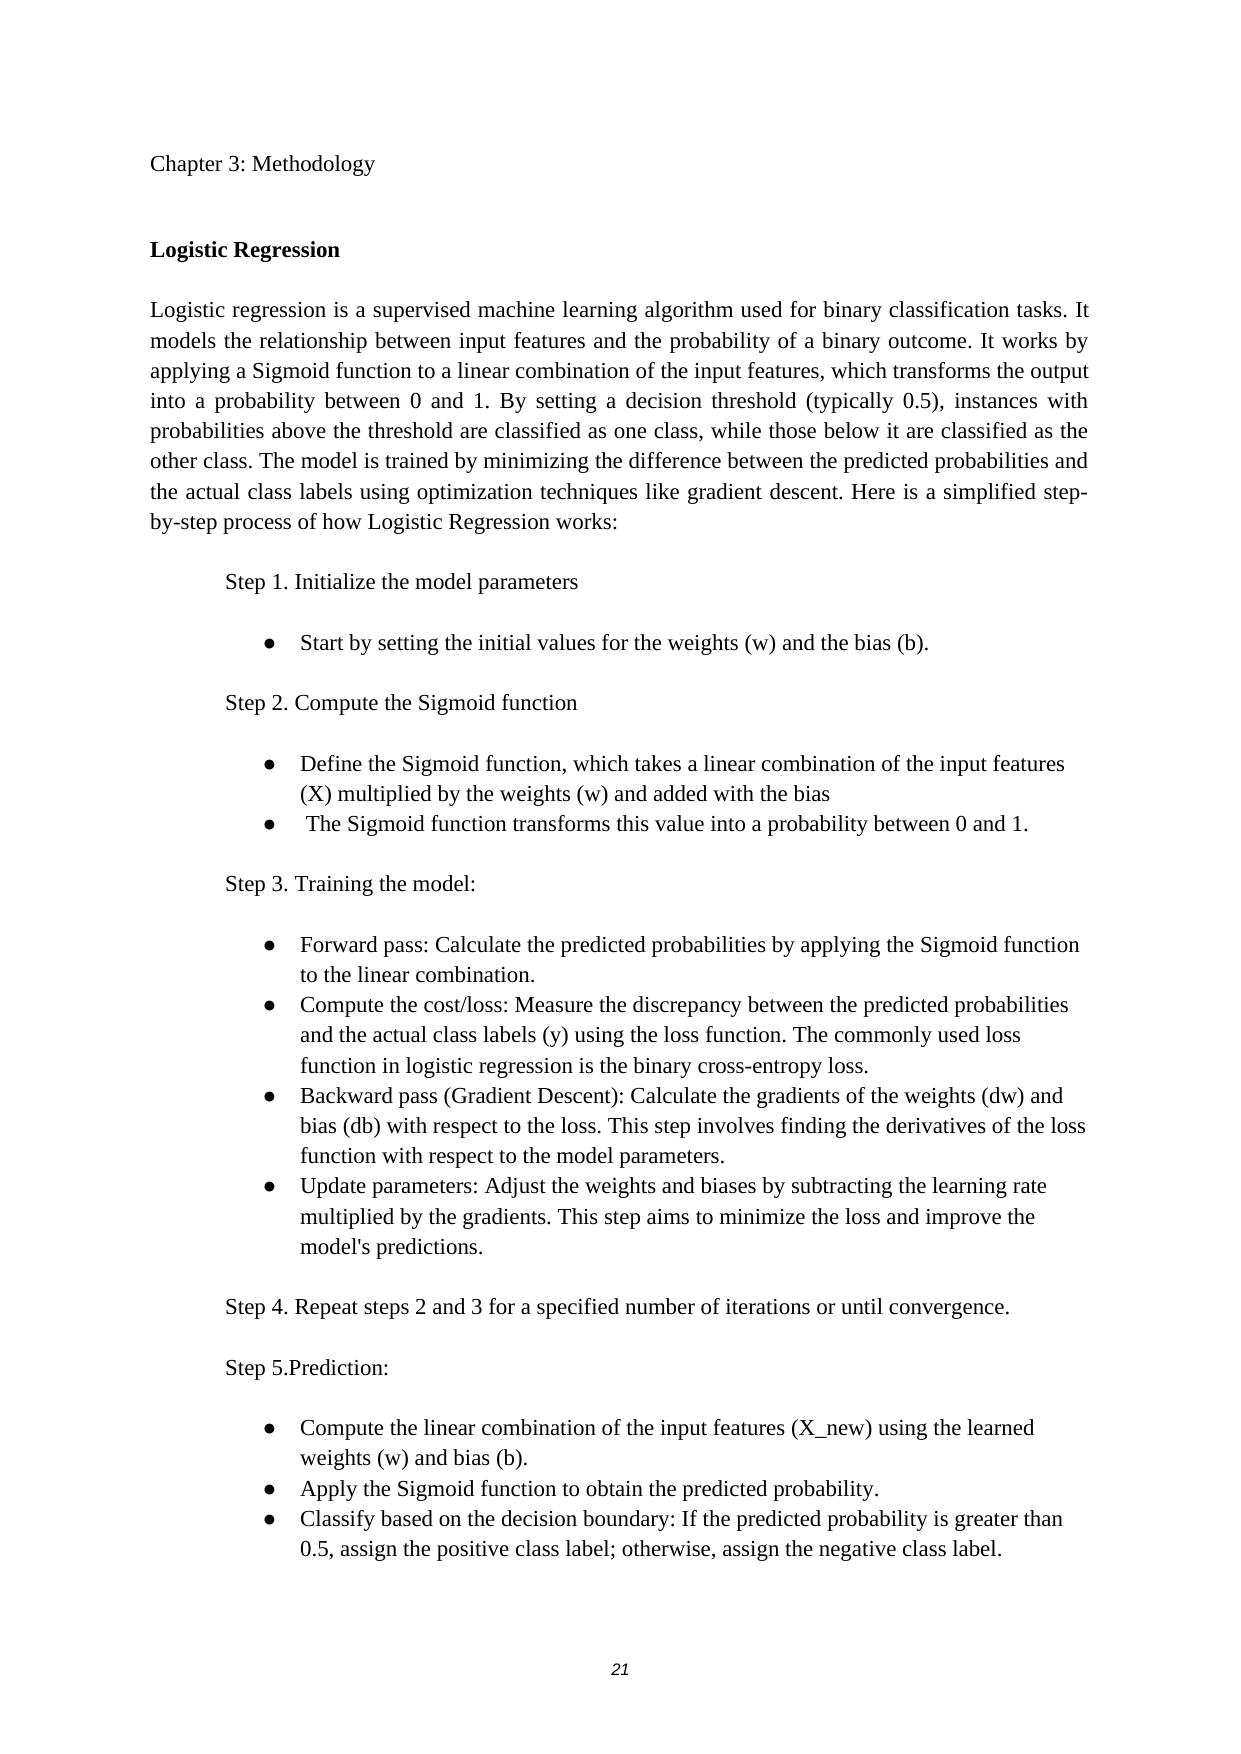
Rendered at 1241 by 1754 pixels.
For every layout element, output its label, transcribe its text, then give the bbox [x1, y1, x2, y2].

list The Sigmoid function transforms this value into a probability between 0 and 1. [262, 810, 1091, 836]
text Step 3. Training the model: [150, 870, 1091, 897]
list Apply the Sigmoid function to obtain the predicted probability. [262, 1474, 1091, 1501]
text Step 4. Repeat steps 2 and 3 for a specified number of iterations or until convergence. [225, 1293, 1091, 1320]
text Step 5.Prediction: [150, 1354, 1091, 1380]
list Update parameters: Adjust the weights and biases by subtracting the learning rate multiplied by the gradients. This step aims to minimize the loss and improve the model's predictions. [262, 1172, 1091, 1259]
list Classify based on the decision boundary: If the predicted probability is greater than 0.5, assign the positive class label; otherwise, assign the negative class label. [262, 1505, 1091, 1561]
list Compute the cost/loss: Measure the discrepancy between the predicted probabilities and the actual class labels (y) using the loss function. The commonly used loss function in logistic regression is the binary cross-entropy loss. [262, 991, 1091, 1078]
text Step 2. Compute the Sigmoid function [150, 689, 1091, 716]
text Logistic Regression [150, 236, 1091, 262]
list Start by setting the initial values for the weights (w) and the bias (b). [262, 629, 1091, 655]
text Step 1. Initialize the model parameters [150, 568, 1091, 595]
list Backward pass (Gradient Descent): Calculate the gradients of the weights (dw) and bias (db) with respect to the loss. This step involves finding the derivatives of the loss function with respect to the model parameters. [262, 1082, 1091, 1169]
text Logistic regression is a supervised machine learning algorithm used for binary classification tasks. It models the relationship between input features and the probability of a binary outcome. It works by applying a Sigmoid function to a linear combination of the input features, which transforms the output into a probability between 0 and 1. By setting a decision threshold (typically 0.5), instances with probabilities above the threshold are classified as one class, while those below it are classified as the other class. The model is trained by minimizing the difference between the predicted probabilities and the actual class labels using optimization techniques like gradient descent. Here is a simplified step-by-step process of how Logistic Regression works: [150, 296, 1091, 534]
list Compute the linear combination of the input features (X_new) using the learned weights (w) and bias (b). [262, 1414, 1091, 1471]
list Define the Sigmoid function, which takes a linear combination of the input features (X) multiplied by the weights (w) and added with the bias [262, 749, 1091, 806]
list Forward pass: Calculate the predicted probabilities by applying the Sigmoid function to the linear combination. [262, 931, 1091, 987]
